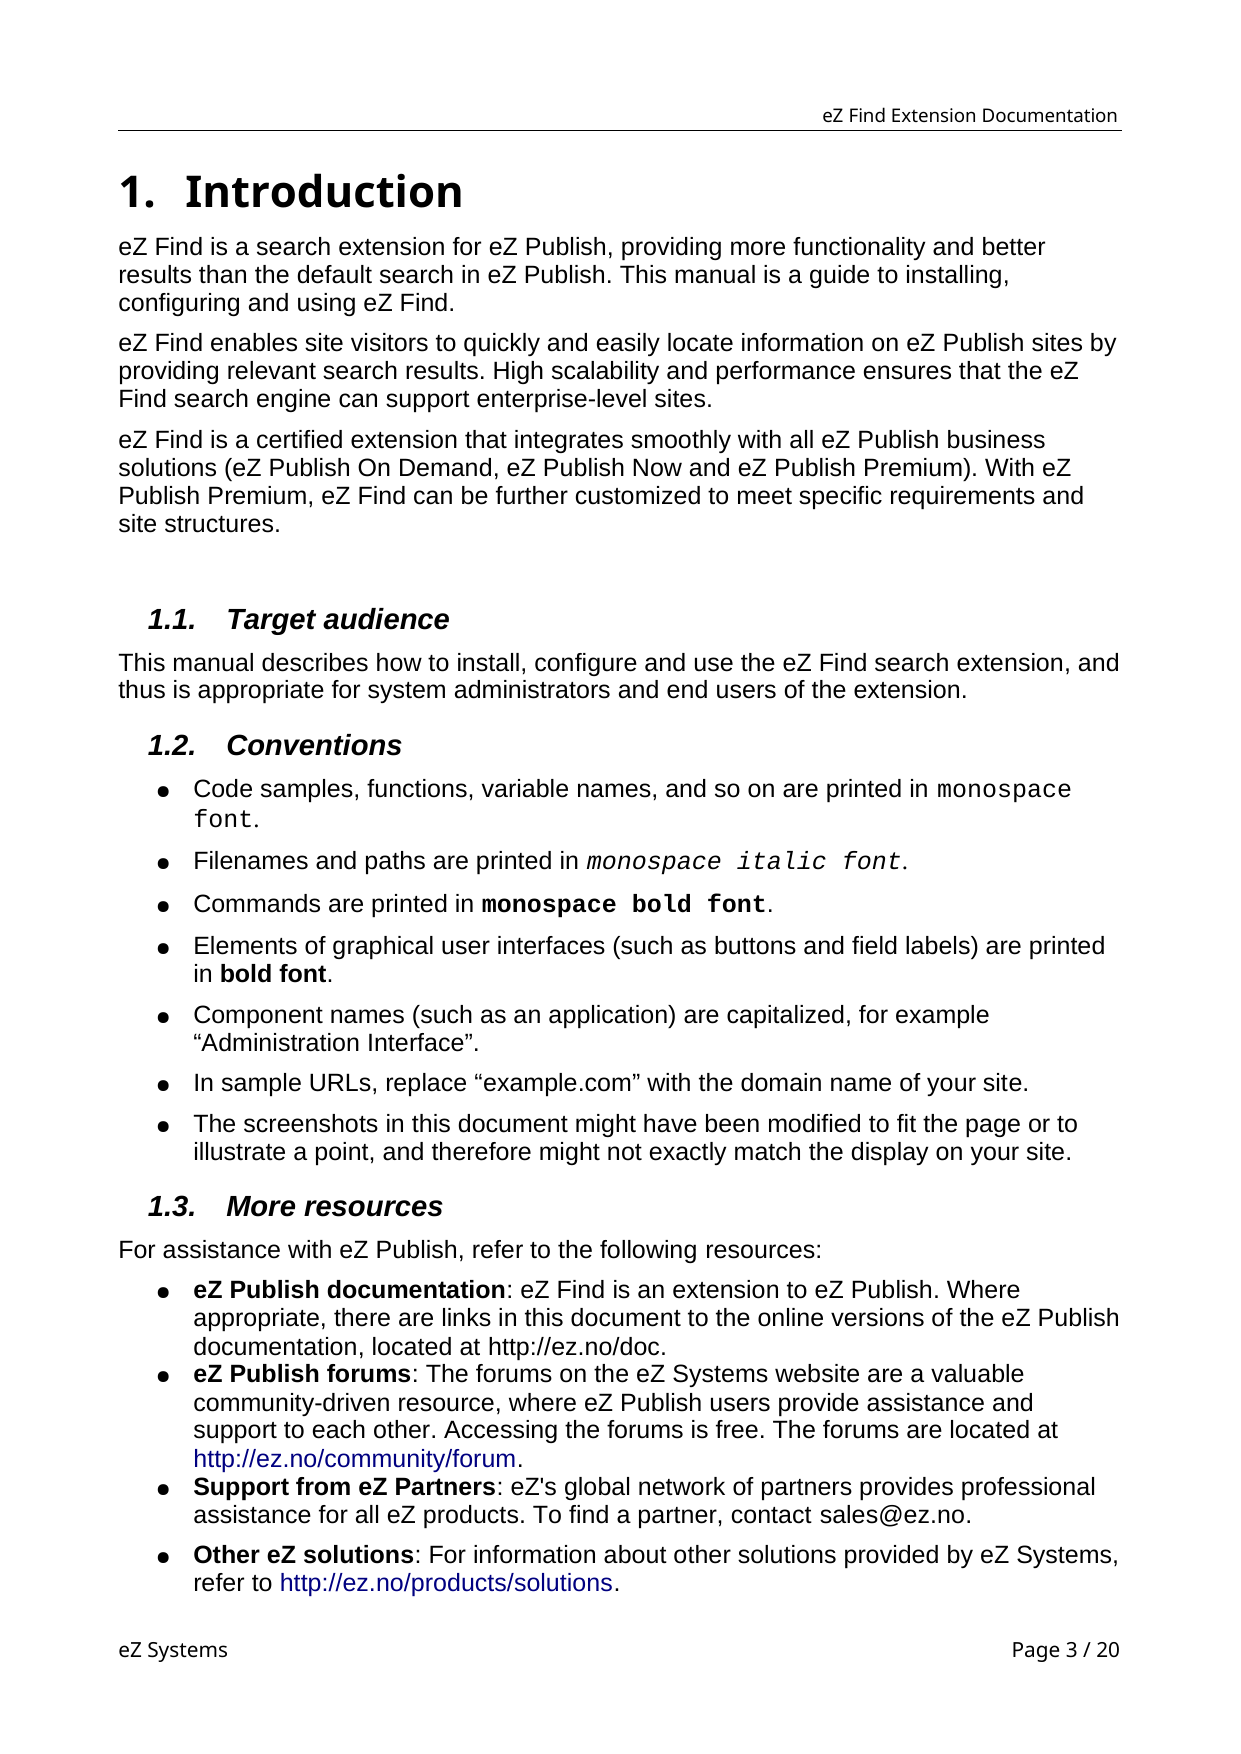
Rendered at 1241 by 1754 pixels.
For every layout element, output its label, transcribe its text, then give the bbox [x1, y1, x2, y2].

text For assistance with eZ Publish, refer to the following resources: [118, 1236, 1122, 1264]
text eZ Find is a search extension for eZ Publish, providing more functionality and better results than the default search in eZ Publish. This manual is a guide to installing, configuring and using eZ Find. [118, 232, 1122, 316]
list eZ Publish forums: The forums on the eZ Systems website are a valuable community-driven resource, where eZ Publish users provide assistance and support to each other. Accessing the forums is free. The forums are located at http://ez.no/community/forum. [156, 1360, 1122, 1472]
subtitle Target audience [148, 603, 1122, 636]
list Commands are printed in monospace bold font. [156, 889, 1122, 920]
list Elements of graphical user interfaces (such as buttons and field labels) are printed in bold font. [156, 932, 1122, 988]
text eZ Find is a certified extension that integrates smoothly with all eZ Publish business solutions (eZ Publish On Demand, eZ Publish Now and eZ Publish Premium). With eZ Publish Premium, eZ Find can be further customized to meet specific requirements and site structures. [118, 425, 1122, 537]
text This manual describes how to install, configure and use the eZ Find search extension, and thus is appropriate for system administrators and end users of the extension. [118, 648, 1122, 704]
text eZ Find enables site visitors to quickly and easily locate information on eZ Publish sites by providing relevant search results. High scalability and performance ensures that the eZ Find search engine can support enterprise-level sites. [118, 329, 1122, 413]
subtitle More resources [148, 1190, 1122, 1223]
list eZ Publish documentation: eZ Find is an extension to eZ Publish. Where appropriate, there are links in this document to the online versions of the eZ Publish documentation, located at http://ez.no/doc. [156, 1276, 1122, 1360]
list Other eZ solutions: For information about other solutions provided by eZ Systems, refer to http://ez.no/products/solutions. [156, 1541, 1122, 1597]
subtitle Introduction [118, 160, 1122, 220]
list Code samples, functions, variable names, and so on are printed in monospace font. [156, 774, 1122, 834]
list The screenshots in this document might have been modified to fit the page or to illustrate a point, and therefore might not exactly match the display on your site. [156, 1109, 1122, 1165]
list Support from eZ Partners: eZ's global network of partners provides professional assistance for all eZ products. To find a partner, contact sales@ez.no. [156, 1472, 1122, 1528]
list Component names (such as an application) are capitalized, for example “Administration Interface”. [156, 1001, 1122, 1057]
list Filenames and paths are printed in monospace italic font. [156, 847, 1122, 877]
list In sample URLs, replace “example.com” with the domain name of your site. [156, 1069, 1122, 1097]
subtitle Conventions [148, 729, 1122, 762]
